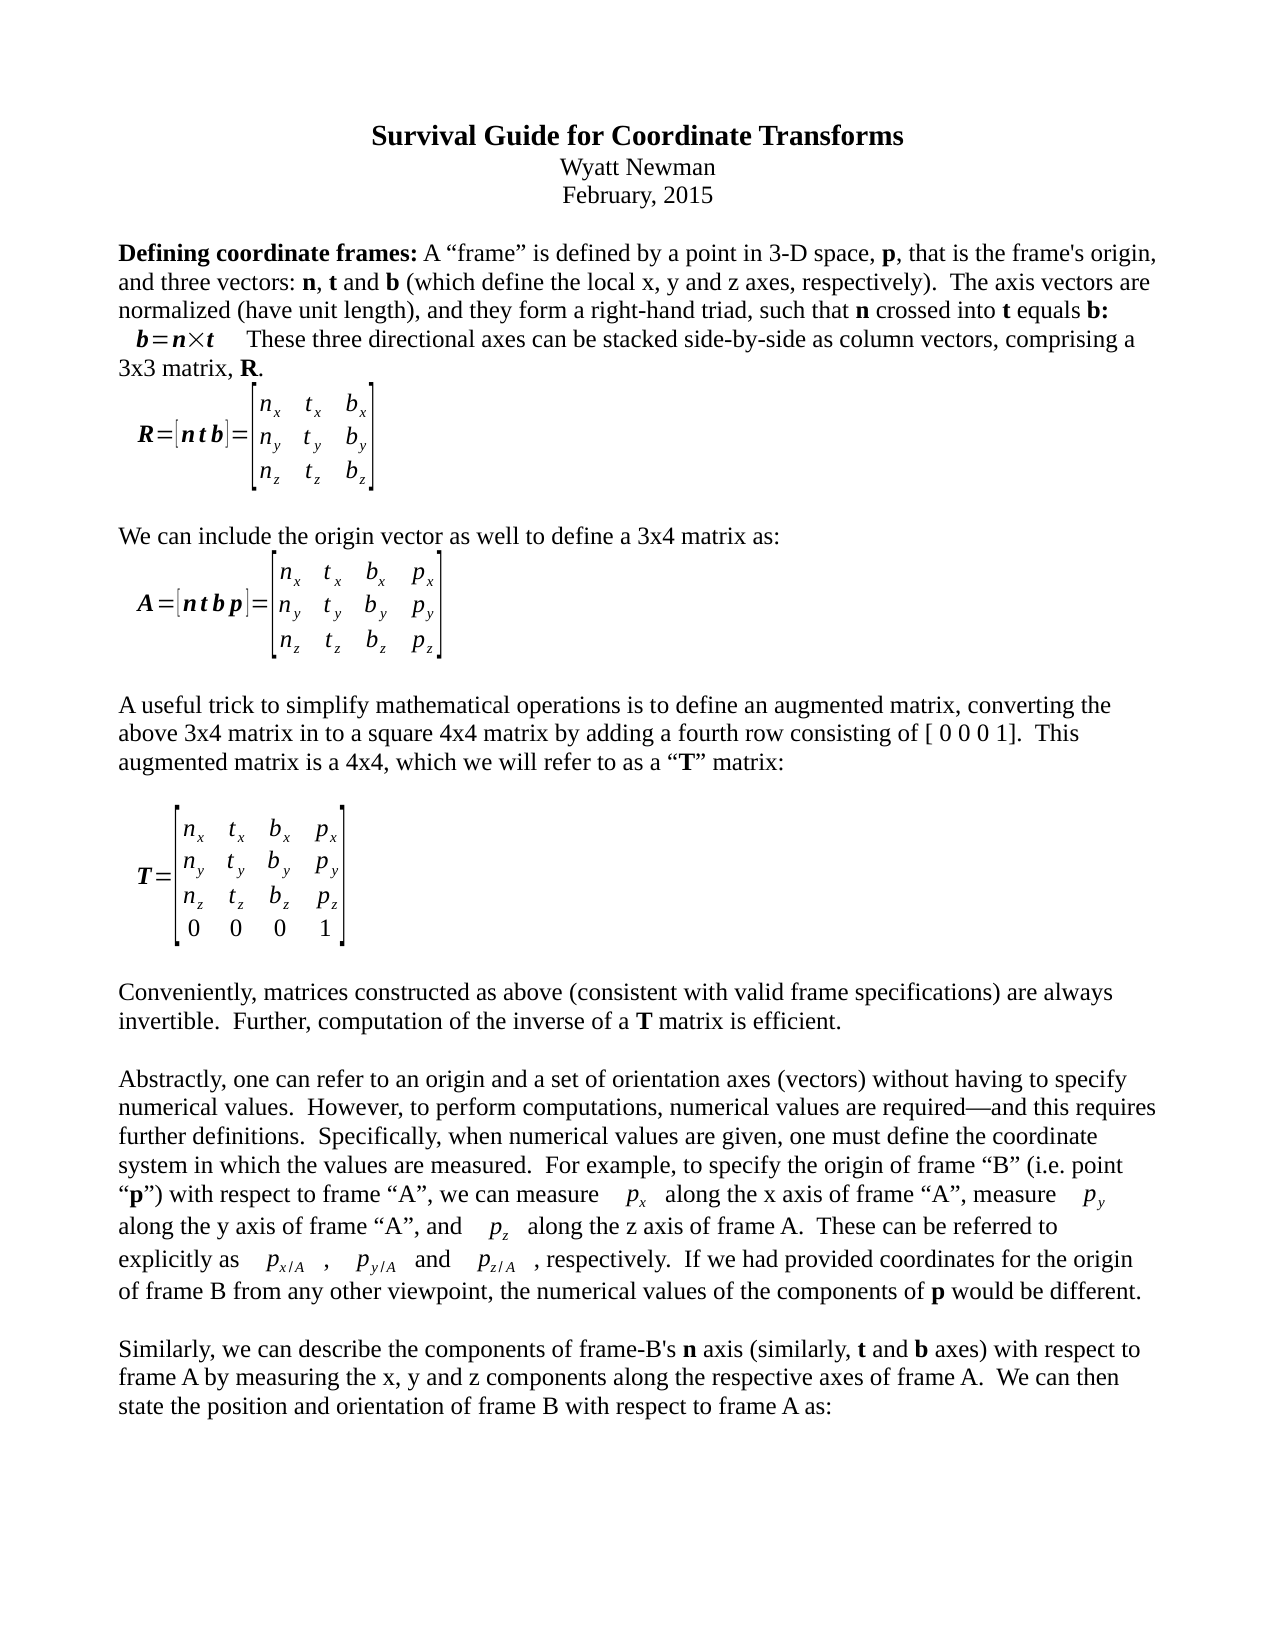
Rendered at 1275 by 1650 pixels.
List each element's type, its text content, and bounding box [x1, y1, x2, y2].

text A useful trick to simplify mathematical operations is to define an augmented matrix, converting the above 3x4 matrix in to a square 4x4 matrix by adding a fourth row consisting of [ 0 0 0 1]. This augmented matrix is a 4x4, which we will refer to as a “T” matrix: [118, 690, 1157, 776]
text Wyatt Newman [118, 152, 1157, 180]
text Abstractly, one can refer to an origin and a set of orientation axes (vectors) without having to specify numerical values. However, to perform computations, numerical values are required—and this requires further definitions. Specifically, when numerical values are given, one must define the coordinate system in which the values are measured. For example, to specify the origin of frame “B” (i.e. point “p”) with respect to frame “A”, we can measure along the x axis of frame “A”, measure along the y axis of frame “A”, and along the z axis of frame A. These can be referred to explicitly as , and , respectively. If we had provided coordinates for the origin of frame B from any other viewpoint, the numerical values of the components of p would be different. [118, 1064, 1157, 1305]
text Defining coordinate frames: A “frame” is defined by a point in 3-D space, p, that is the frame's origin, and three vectors: n, t and b (which define the local x, y and z axes, respectively). The axis vectors are normalized (have unit length), and they form a right-hand triad, such that n crossed into t equals b: These three directional axes can be stacked side-by-side as column vectors, comprising a 3x3 matrix, R. [118, 238, 1157, 382]
text Similarly, we can describe the components of frame-B's n axis (similarly, t and b axes) with respect to frame A by measuring the x, y and z components along the respective axes of frame A. We can then state the position and orientation of frame B with respect to frame A as: [118, 1334, 1157, 1420]
text We can include the origin vector as well to define a 3x4 matrix as: [118, 521, 1157, 550]
text Conveniently, matrices constructed as above (consistent with valid frame specifications) are always invertible. Further, computation of the inverse of a T matrix is efficient. [118, 977, 1157, 1035]
text February, 2015 [118, 180, 1157, 209]
text Survival Guide for Coordinate Transforms [118, 118, 1157, 152]
